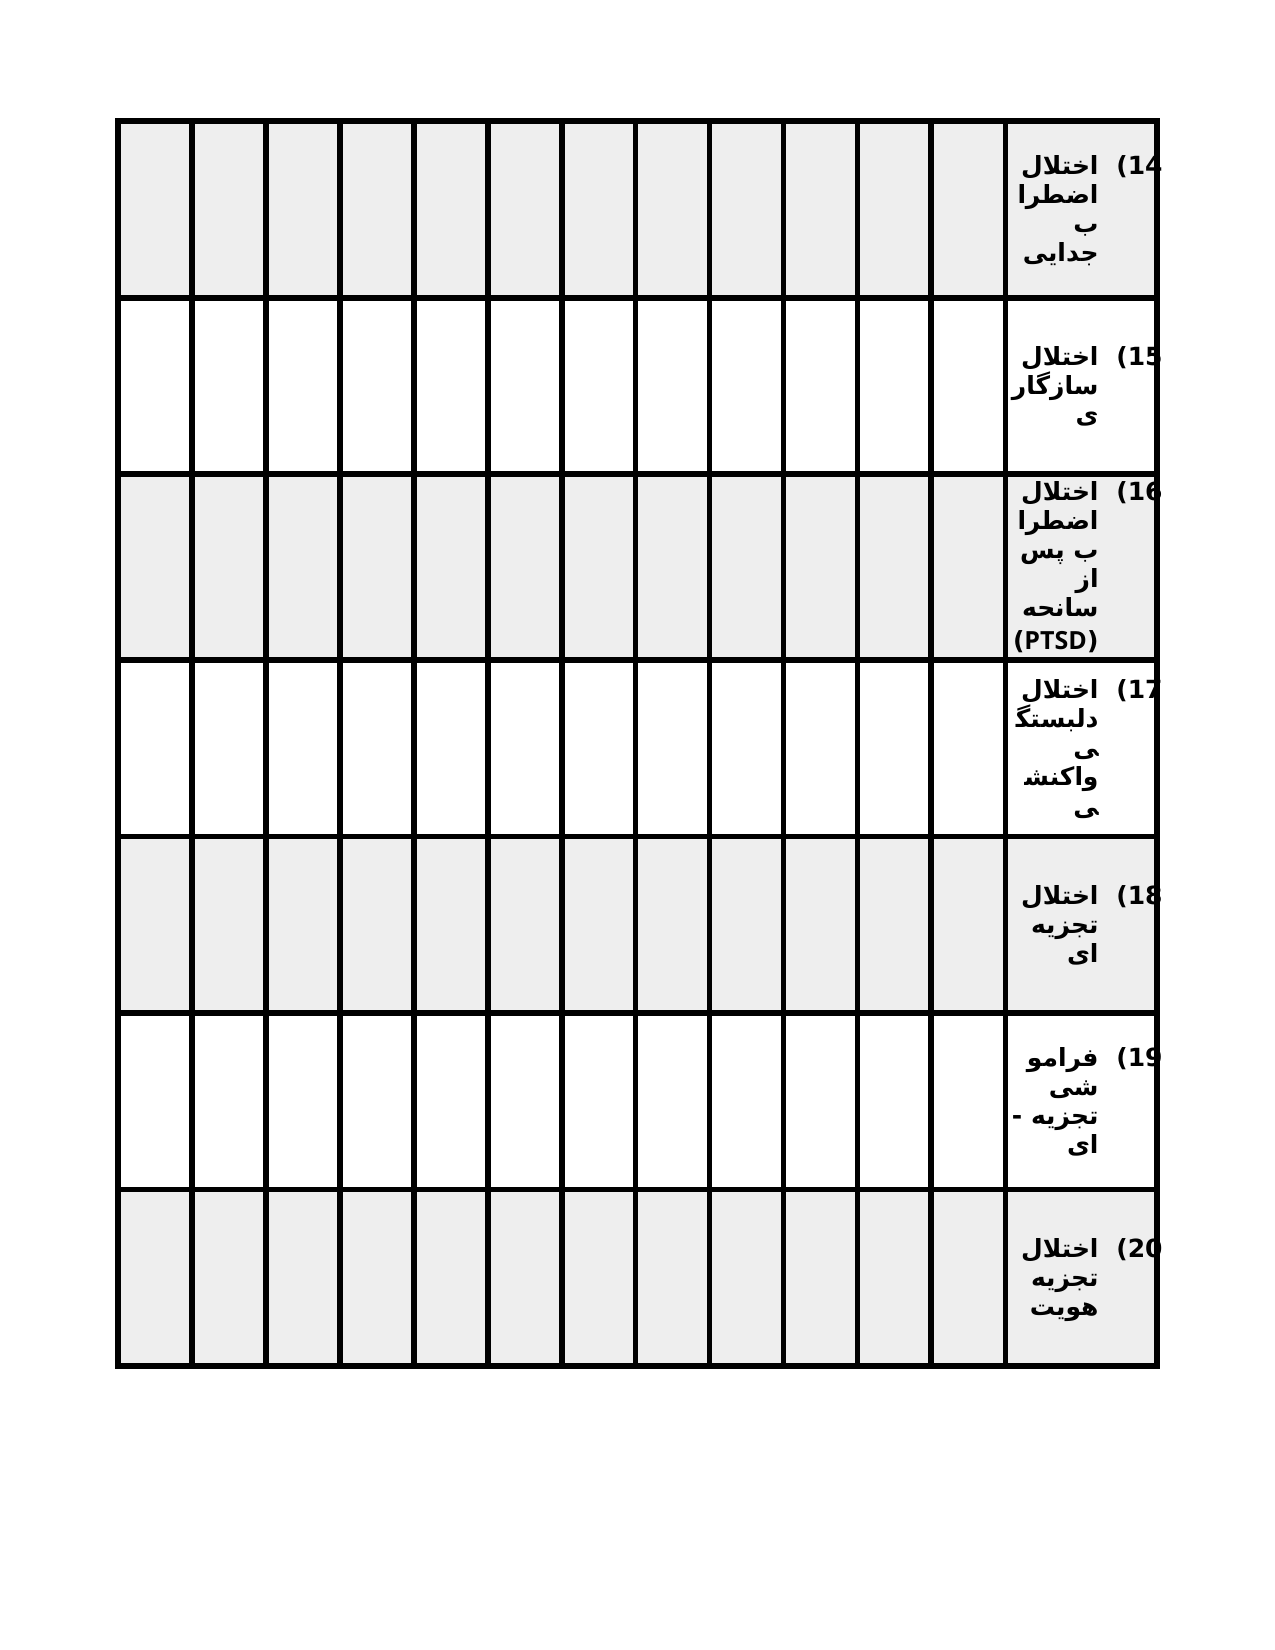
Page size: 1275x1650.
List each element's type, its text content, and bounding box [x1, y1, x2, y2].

table_cell [343, 663, 411, 833]
table_cell اختلال تجزیه­ ای [1008, 839, 1154, 1010]
table_cell [417, 301, 485, 471]
table_cell [491, 1016, 559, 1187]
table_cell [195, 1016, 263, 1187]
table_cell [786, 1016, 855, 1187]
table_cell فراموشی تجزیه ­ای [1008, 1016, 1154, 1187]
table_cell [195, 301, 263, 471]
table_cell [269, 1016, 337, 1187]
table_cell [121, 301, 189, 471]
table_cell [638, 839, 707, 1010]
table_cell [269, 839, 337, 1010]
table_cell [491, 477, 559, 657]
table_cell [195, 663, 263, 833]
table_cell [860, 477, 928, 657]
table_cell [491, 301, 559, 471]
table_cell [638, 477, 707, 657]
table_cell [565, 124, 633, 295]
table_cell [417, 477, 485, 657]
table_cell [860, 663, 928, 833]
table_cell [638, 124, 707, 295]
table_cell [491, 124, 559, 295]
table_cell [712, 477, 781, 657]
table_cell [860, 839, 928, 1010]
table_cell [121, 839, 189, 1010]
table_cell [860, 1016, 928, 1187]
table_cell [712, 1016, 781, 1187]
table_cell [565, 477, 633, 657]
table_cell اختلال سازگاری [1008, 301, 1154, 471]
table_cell [712, 839, 781, 1010]
table_cell [417, 663, 485, 833]
table_cell اختلال دلبستگی واکنشی [1008, 663, 1154, 833]
table_cell [195, 1192, 263, 1363]
table_cell [638, 301, 707, 471]
table_cell [860, 301, 928, 471]
table_cell [269, 663, 337, 833]
table_cell [565, 1192, 633, 1363]
table_cell [934, 124, 1003, 295]
table_cell [638, 663, 707, 833]
table_cell [712, 124, 781, 295]
table_cell [786, 477, 855, 657]
table_cell [934, 301, 1003, 471]
table_cell [786, 1192, 855, 1363]
table_cell [417, 1192, 485, 1363]
table_cell [269, 477, 337, 657]
table_cell [638, 1016, 707, 1187]
table_cell [195, 124, 263, 295]
table_cell [934, 839, 1003, 1010]
table_cell [269, 301, 337, 471]
table_cell [786, 301, 855, 471]
table_cell [860, 124, 928, 295]
table_cell [491, 1192, 559, 1363]
table_cell [343, 1016, 411, 1187]
table_cell [934, 1016, 1003, 1187]
table_cell [417, 1016, 485, 1187]
table_cell [343, 839, 411, 1010]
table_cell [417, 839, 485, 1010]
table_cell [195, 839, 263, 1010]
table_cell [491, 663, 559, 833]
table_cell [934, 663, 1003, 833]
table_cell [343, 477, 411, 657]
table_cell [121, 1192, 189, 1363]
table_cell [417, 124, 485, 295]
table_cell [343, 124, 411, 295]
table_cell [638, 1192, 707, 1363]
table_cell [343, 301, 411, 471]
table_cell [121, 124, 189, 295]
table_cell [712, 301, 781, 471]
table_cell [121, 1016, 189, 1187]
table_cell [565, 1016, 633, 1187]
table_cell [565, 839, 633, 1010]
table_cell [860, 1192, 928, 1363]
table_cell [565, 301, 633, 471]
table_cell [712, 1192, 781, 1363]
table_cell اختلال تجزیه­ هویت [1008, 1192, 1154, 1363]
table_cell [121, 663, 189, 833]
table_cell اختلال اضطراب پس از سانحه (PTSD) [1008, 477, 1154, 657]
table_cell [934, 1192, 1003, 1363]
table_cell [934, 477, 1003, 657]
table_cell [786, 663, 855, 833]
table_cell [195, 477, 263, 657]
table_cell [786, 839, 855, 1010]
table_cell [269, 124, 337, 295]
table_cell [491, 839, 559, 1010]
table_cell [269, 1192, 337, 1363]
table_cell [786, 124, 855, 295]
table_cell اختلال اضطراب جدایی [1008, 124, 1154, 295]
table_cell [565, 663, 633, 833]
table_cell [121, 477, 189, 657]
table_cell [712, 663, 781, 833]
table_cell [343, 1192, 411, 1363]
